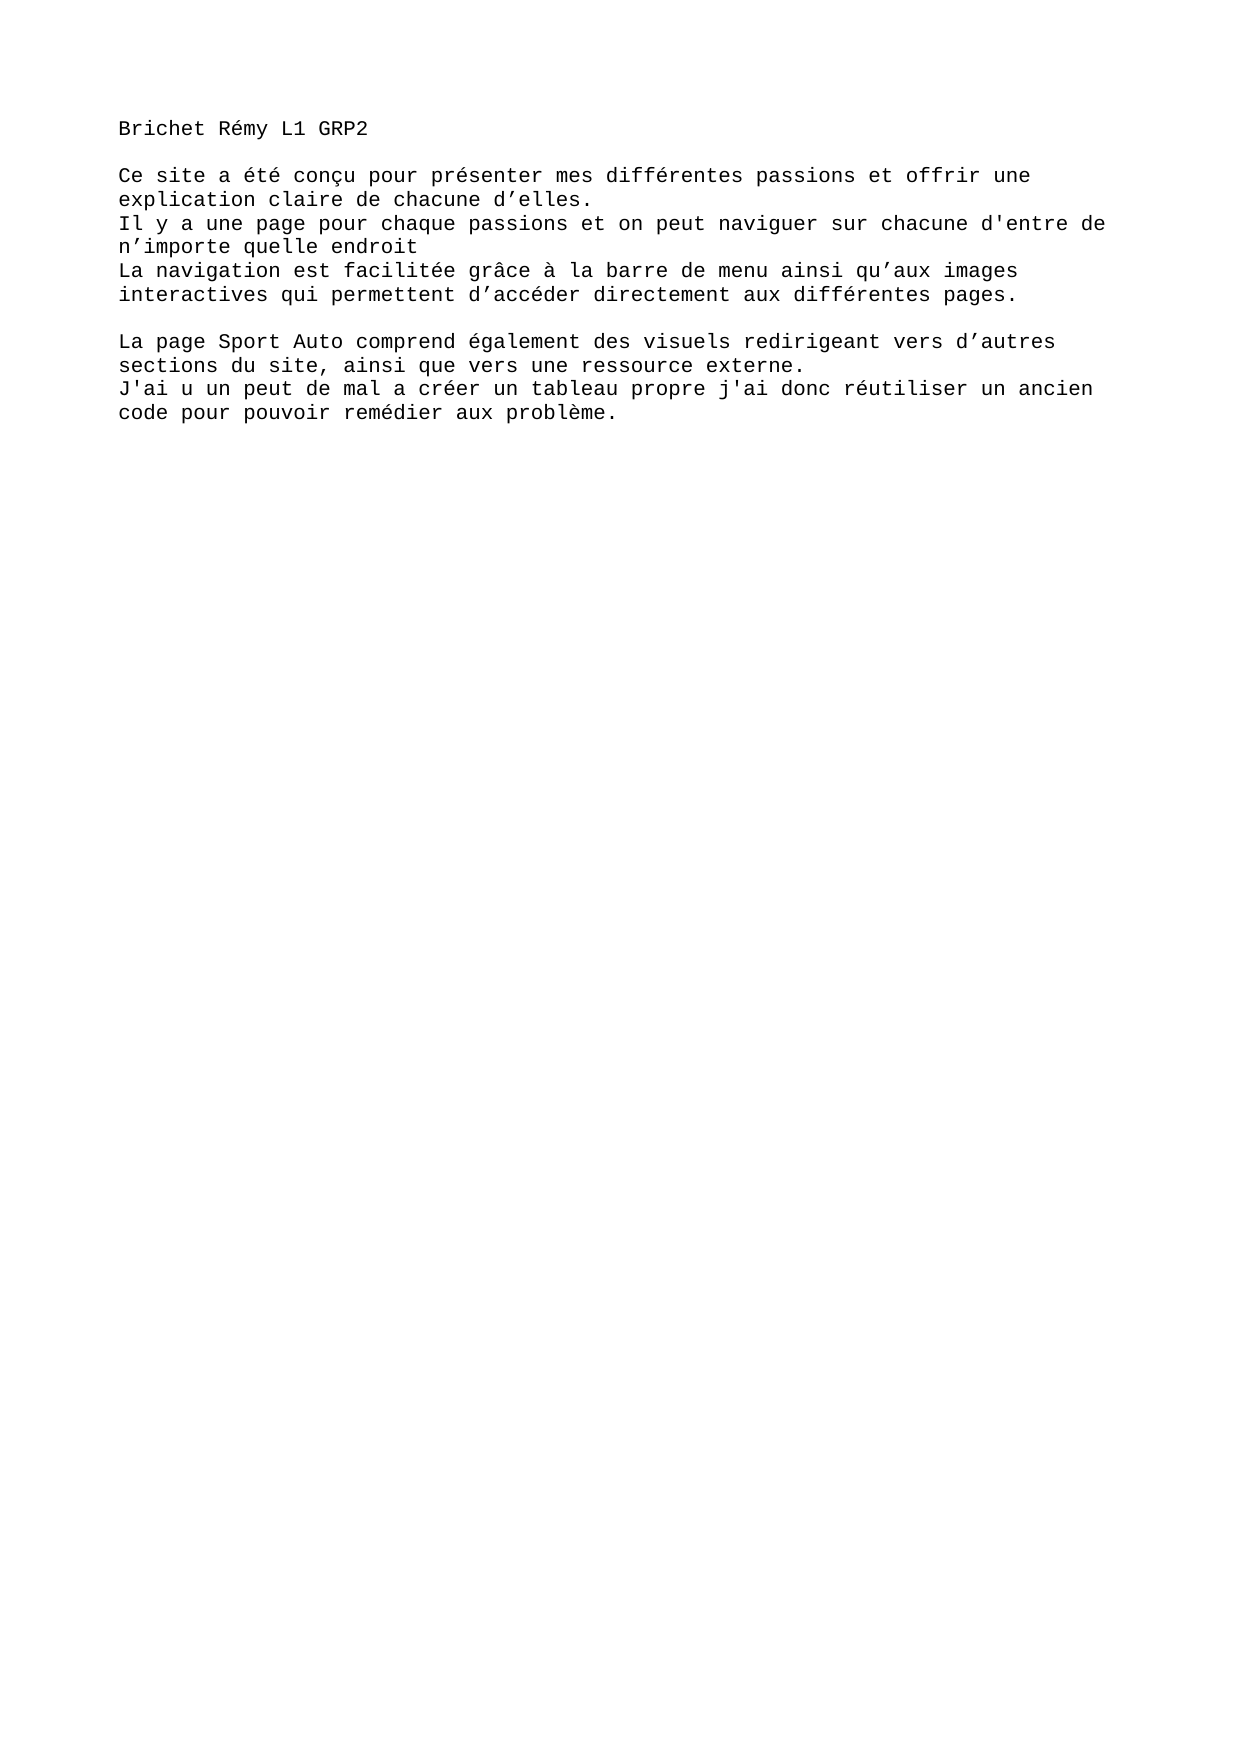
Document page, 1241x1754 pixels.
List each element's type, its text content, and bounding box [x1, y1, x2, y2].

text La navigation est facilitée grâce à la barre de menu ainsi qu’aux images interactives qui permettent d’accéder directement aux différentes pages. [118, 260, 1122, 307]
text Ce site a été conçu pour présenter mes différentes passions et offrir une explication claire de chacune d’elles. [118, 165, 1122, 213]
text Brichet Rémy L1 GRP2 [118, 118, 1122, 142]
text J'ai u un peut de mal a créer un tableau propre j'ai donc réutiliser un ancien code pour pouvoir remédier aux problème. [118, 378, 1122, 426]
text La page Sport Auto comprend également des visuels redirigeant vers d’autres sections du site, ainsi que vers une ressource externe. [118, 331, 1122, 378]
text Il y a une page pour chaque passions et on peut naviguer sur chacune d'entre de n’importe quelle endroit [118, 213, 1122, 260]
